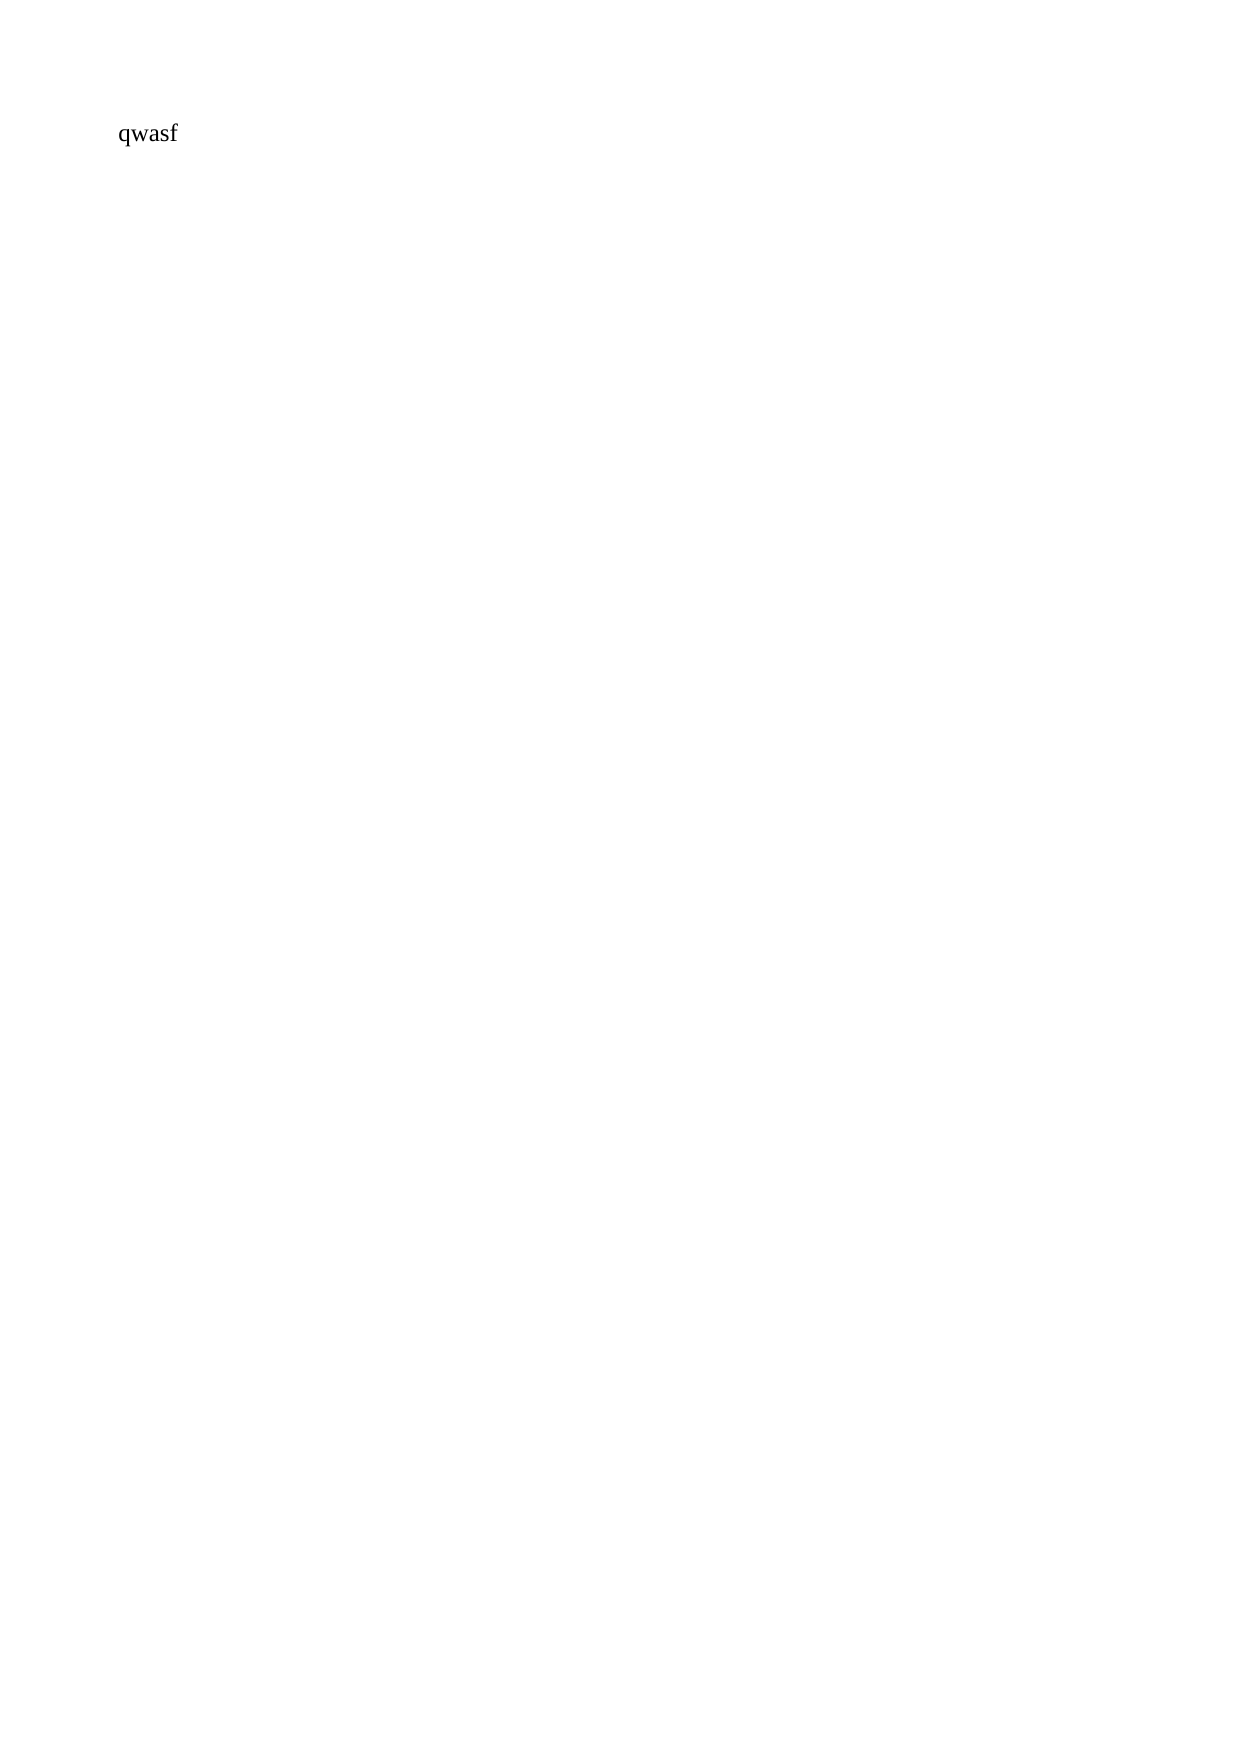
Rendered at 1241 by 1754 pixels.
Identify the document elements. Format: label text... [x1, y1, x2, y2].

text qwasf [118, 118, 1122, 147]
